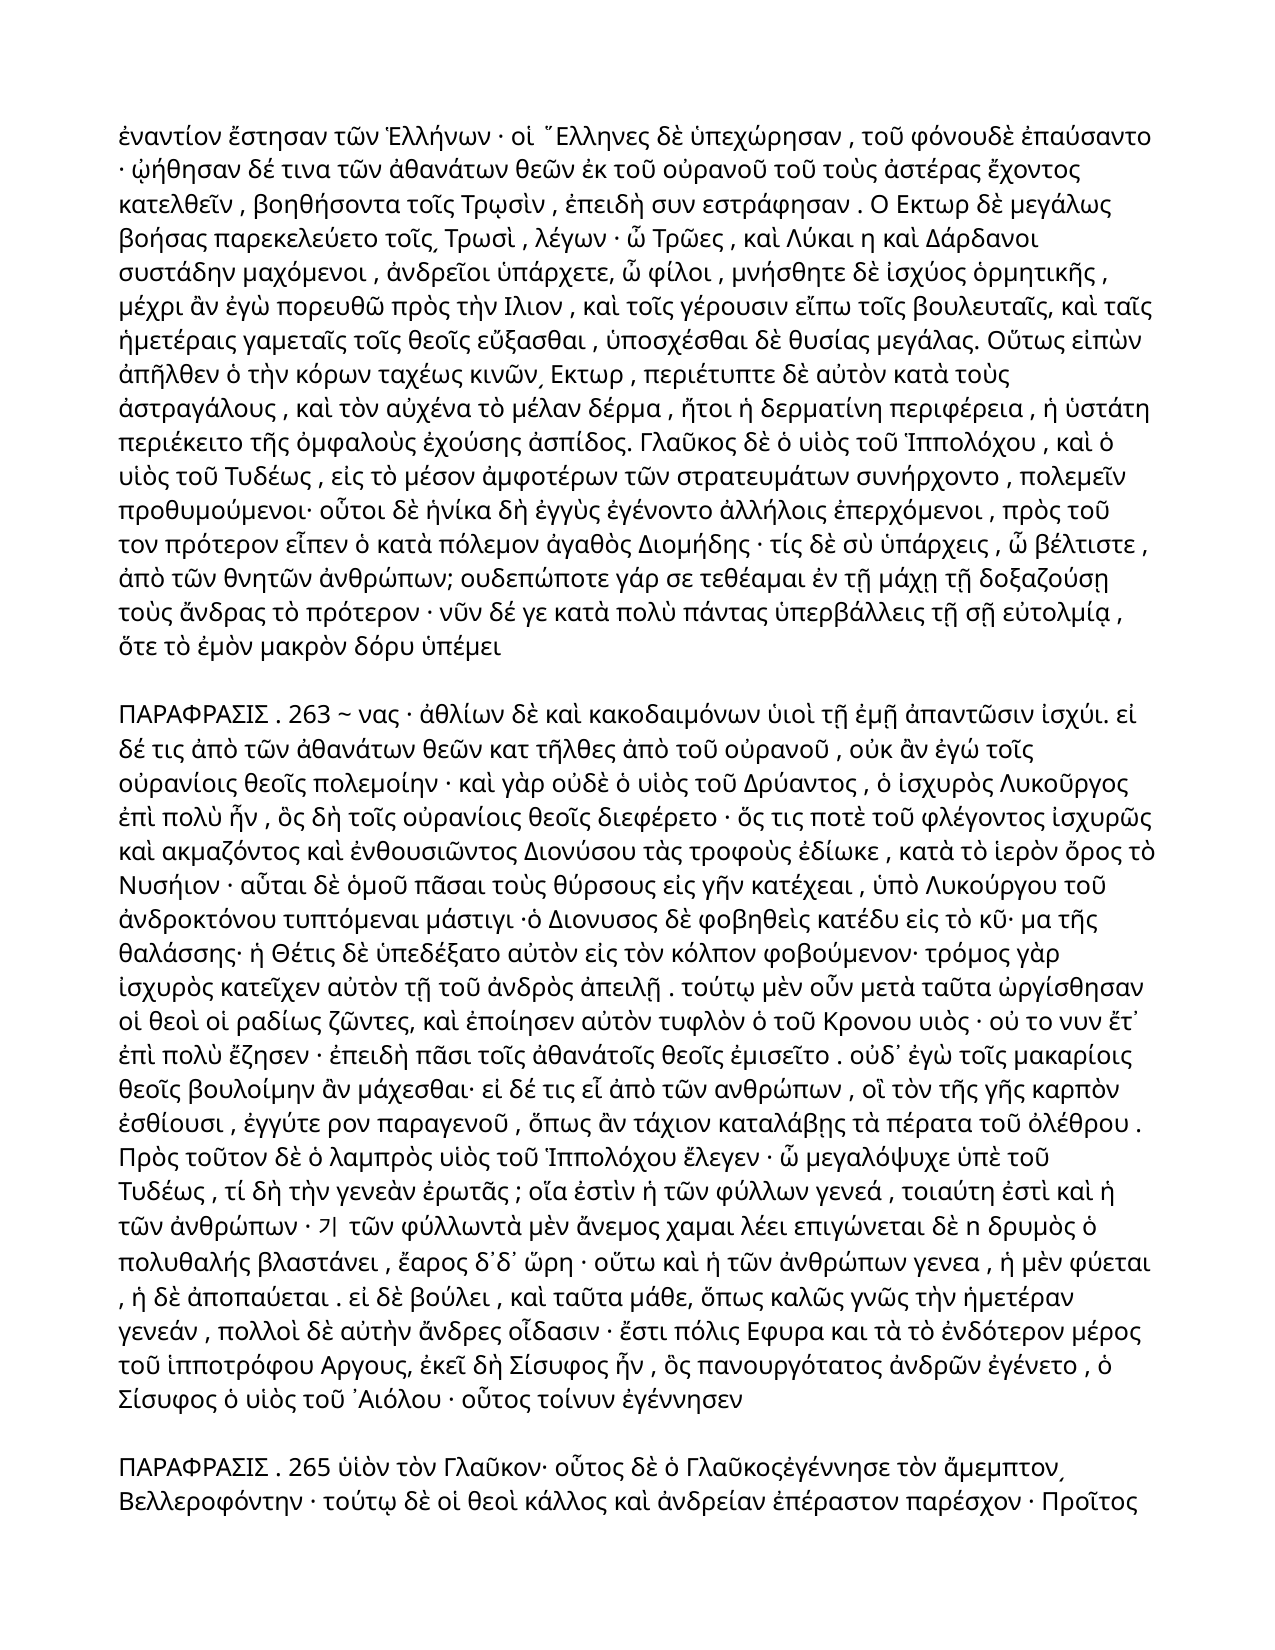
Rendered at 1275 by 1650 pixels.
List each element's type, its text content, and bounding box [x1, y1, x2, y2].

text ἐναντίον ἔστησαν τῶν Ἑλλήνων · οἱ ῞Ελληνες δὲ ὑπεχώρησαν , τοῦ φόνουδὲ ἐπαύσαντο · ᾠήθησαν δέ τινα τῶν ἀθανάτων θεῶν ἐκ τοῦ οὐρανοῦ τοῦ τοὺς ἀστέρας ἔχοντος κατελθεῖν , βοηθήσοντα τοῖς Τρῳσὶν , ἐπειδὴ συν εστράφησαν . Ο Εκτωρ δὲ μεγάλως βοήσας παρεκελεύετο τοῖς͵ Τρωσὶ , λέγων · ὦ Τρῶες , καὶ Λύκαι η καὶ Δάρδανοι συστάδην μαχόμενοι , ἀνδρεῖοι ὑπάρχετε, ὦ φίλοι , μνήσθητε δὲ ἰσχύος ὁρμητικῆς , μέχρι ἂν ἐγὼ πορευθῶ πρὸς τὴν Ιλιον , καὶ τοῖς γέρουσιν εἴπω τοῖς βουλευταῖς, καὶ ταῖς ἡμετέραις γαμεταῖς τοῖς θεοῖς εὔξασθαι , ὑποσχέσθαι δὲ θυσίας μεγάλας. Οὕτως εἰπὼν ἀπῆλθεν ὁ τὴν κόρων ταχέως κινῶν͵ Εκτωρ , περιέτυπτε δὲ αὐτὸν κατὰ τοὺς ἀστραγάλους , καὶ τὸν αὐχένα τὸ μέλαν δέρμα , ἤτοι ἡ δερματίνη περιφέρεια , ἡ ὑστάτη περιέκειτο τῆς ὀμφαλοὺς ἐχούσης ἀσπίδος. Γλαῦκος δὲ ὁ υἱὸς τοῦ Ἱππολόχου , καὶ ὁ υἱὸς τοῦ Τυδέως , εἰς τὸ μέσον ἀμφοτέρων τῶν στρατευμάτων συνήρχοντο , πολεμεῖν προθυμούμενοι· οὗτοι δὲ ἡνίκα δὴ ἐγγὺς ἐγένοντο ἀλλήλοις ἐπερχόμενοι , πρὸς τοῦ τον πρότερον εἶπεν ὁ κατὰ πόλεμον ἀγαθὸς Διομήδης · τίς δὲ σὺ ὑπάρχεις , ὦ βέλτιστε , ἀπὸ τῶν θνητῶν ἀνθρώπων; ουδεπώποτε γάρ σε τεθέαμαι ἐν τῇ μάχῃ τῇ δοξαζούσῃ τοὺς ἄνδρας τὸ πρότερον · νῦν δέ γε κατὰ πολὺ πάντας ὑπερβάλλεις τῇ σῇ εὐτολμίᾳ , ὅτε τὸ ἐμὸν μακρὸν δόρυ ὑπέμει [118, 118, 1157, 663]
text ΠΑΡΑΦΡΑΣΙΣ . 265 ὑἱὸν τὸν Γλαῦκον· οὗτος δὲ ὁ Γλαῦκοςἐγέννησε τὸν ἄμεμπτον͵ Βελλεροφόντην · τούτῳ δὲ οἱ θεοὶ κάλλος καὶ ἀνδρείαν ἐπέραστον παρέσχον · Προῖτος [118, 1449, 1157, 1518]
text ΠΑΡΑΦΡΑΣΙΣ . 263 ~ νας · ἀθλίων δὲ καὶ κακοδαιμόνων ὑιοὶ τῇ ἐμῇ ἀπαντῶσιν ἰσχύι. εἰ δέ τις ἀπὸ τῶν ἀθανάτων θεῶν κατ τῆλθες ἀπὸ τοῦ οὐρανοῦ , οὐκ ἂν ἐγώ τοῖς οὐρανίοις θεοῖς πολεμοίην · καὶ γὰρ οὐδὲ ὁ υἱὸς τοῦ Δρύαντος , ὁ ἰσχυρὸς Λυκοῦργος ἐπὶ πολὺ ἦν , ὃς δὴ τοῖς οὐρανίοις θεοῖς διεφέρετο · ὅς τις ποτὲ τοῦ φλέγοντος ἰσχυρῶς καὶ ακμαζόντος καὶ ἐνθουσιῶντος Διονύσου τὰς τροφοὺς ἐδίωκε , κατὰ τὸ ἱερὸν ὄρος τὸ Νυσήιον · αὗται δὲ ὁμοῦ πᾶσαι τοὺς θύρσους εἰς γῆν κατέχεαι , ὑπὸ Λυκούργου τοῦ ἀνδροκτόνου τυπτόμεναι μάστιγι ·ὁ Διονυσος δὲ φοβηθεὶς κατέδυ εἰς τὸ κῦ· μα τῆς θαλάσσης· ἡ Θέτις δὲ ὑπεδέξατο αὐτὸν εἰς τὸν κόλπον φοβούμενον· τρόμος γὰρ ἰσχυρὸς κατεῖχεν αὐτὸν τῇ τοῦ ἀνδρὸς ἀπειλῇ . τούτῳ μὲν οὖν μετὰ ταῦτα ὠργίσθησαν οἱ θεοὶ οἱ ραδίως ζῶντες, καὶ ἐποίησεν αὐτὸν τυφλὸν ὁ τοῦ Κρονου υιὸς · οὐ το νυν ἔτ᾽ ἐπὶ πολὺ ἔζησεν · ἐπειδὴ πᾶσι τοῖς ἀθανάτοῖς θεοῖς ἐμισεῖτο . οὐδ᾽ ἐγὼ τοῖς μακαρίοις θεοῖς βουλοίμην ἂν μάχεσθαι· εἰ δέ τις εἶ ἀπὸ τῶν ανθρώπων , οἳ τὸν τῆς γῆς καρπὸν ἐσθίουσι , ἐγγύτε ρον παραγενοῦ , ὅπως ἂν τάχιον καταλάβῃς τὰ πέρατα τοῦ ὀλέθρου . Πρὸς τοῦτον δὲ ὁ λαμπρὸς υἱὸς τοῦ Ἱππολόχου ἔλεγεν · ὦ μεγαλόψυχε ὑπὲ τοῦ Τυδέως , τί δὴ τὴν γενεὰν ἐρωτᾶς ; οἵα ἐστὶν ἡ τῶν φύλλων γενεά , τοιαύτη ἐστὶ καὶ ἡ τῶν ἀνθρώπων · 기 τῶν φύλλωντὰ μὲν ἄνεμος χαμαι λέει επιγώνεται δὲ ท δρυμὸς ὁ πολυθαλής βλαστάνει , ἔαρος δ᾽δ᾽ ὥρη · οὕτω καὶ ἡ τῶν ἀνθρώπων γενεα , ἡ μὲν φύεται , ἡ δὲ ἀποπαύεται . εἰ δὲ βούλει , καὶ ταῦτα μάθε, ὅπως καλῶς γνῶς τὴν ἡμετέραν γενεάν , πολλοὶ δὲ αὐτὴν ἄνδρες οἶδασιν · ἔστι πόλις Εφυρα και τὰ τὸ ἐνδότερον μέρος τοῦ ἱπποτρόφου Αργους, ἐκεῖ δὴ Σίσυφος ἦν , ὃς πανουργότατος ἀνδρῶν ἐγένετο , ὁ Σίσυφος ὁ υἱὸς τοῦ ᾿Αιόλου · οὗτος τοίνυν ἐγέννησεν [118, 697, 1157, 1415]
